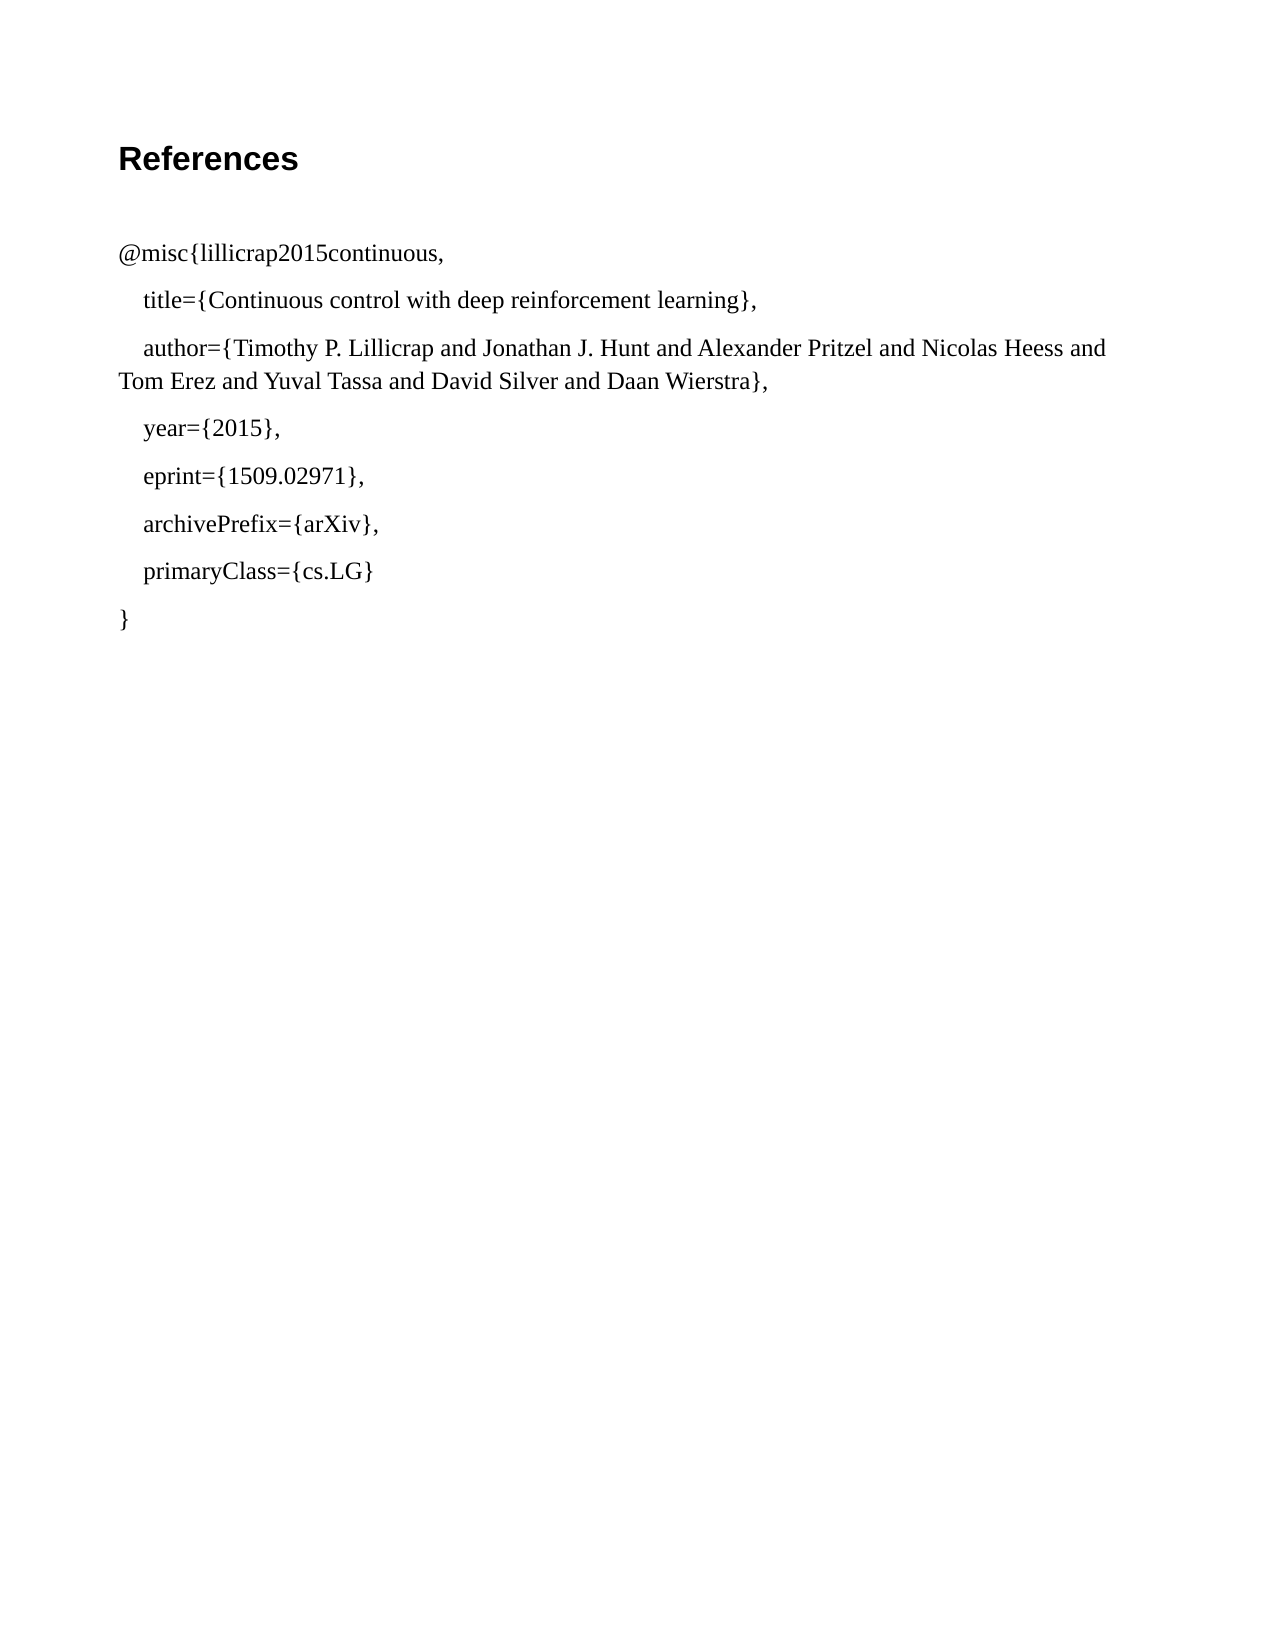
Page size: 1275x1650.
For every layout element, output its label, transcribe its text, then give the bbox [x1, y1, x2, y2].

text archivePrefix={arXiv}, [118, 509, 1157, 537]
text @misc{lillicrap2015continuous, [118, 238, 1157, 266]
text year={2015}, [118, 413, 1157, 442]
text author={Timothy P. Lillicrap and Jonathan J. Hunt and Alexander Pritzel and Nicolas Heess and Tom Erez and Yuval Tassa and David Silver and Daan Wierstra}, [118, 333, 1157, 395]
text eprint={1509.02971}, [118, 461, 1157, 490]
text title={Continuous control with deep reinforcement learning}, [118, 285, 1157, 314]
text primaryClass={cs.LG} [118, 556, 1157, 585]
text } [118, 604, 1157, 633]
subtitle References [118, 139, 1157, 178]
